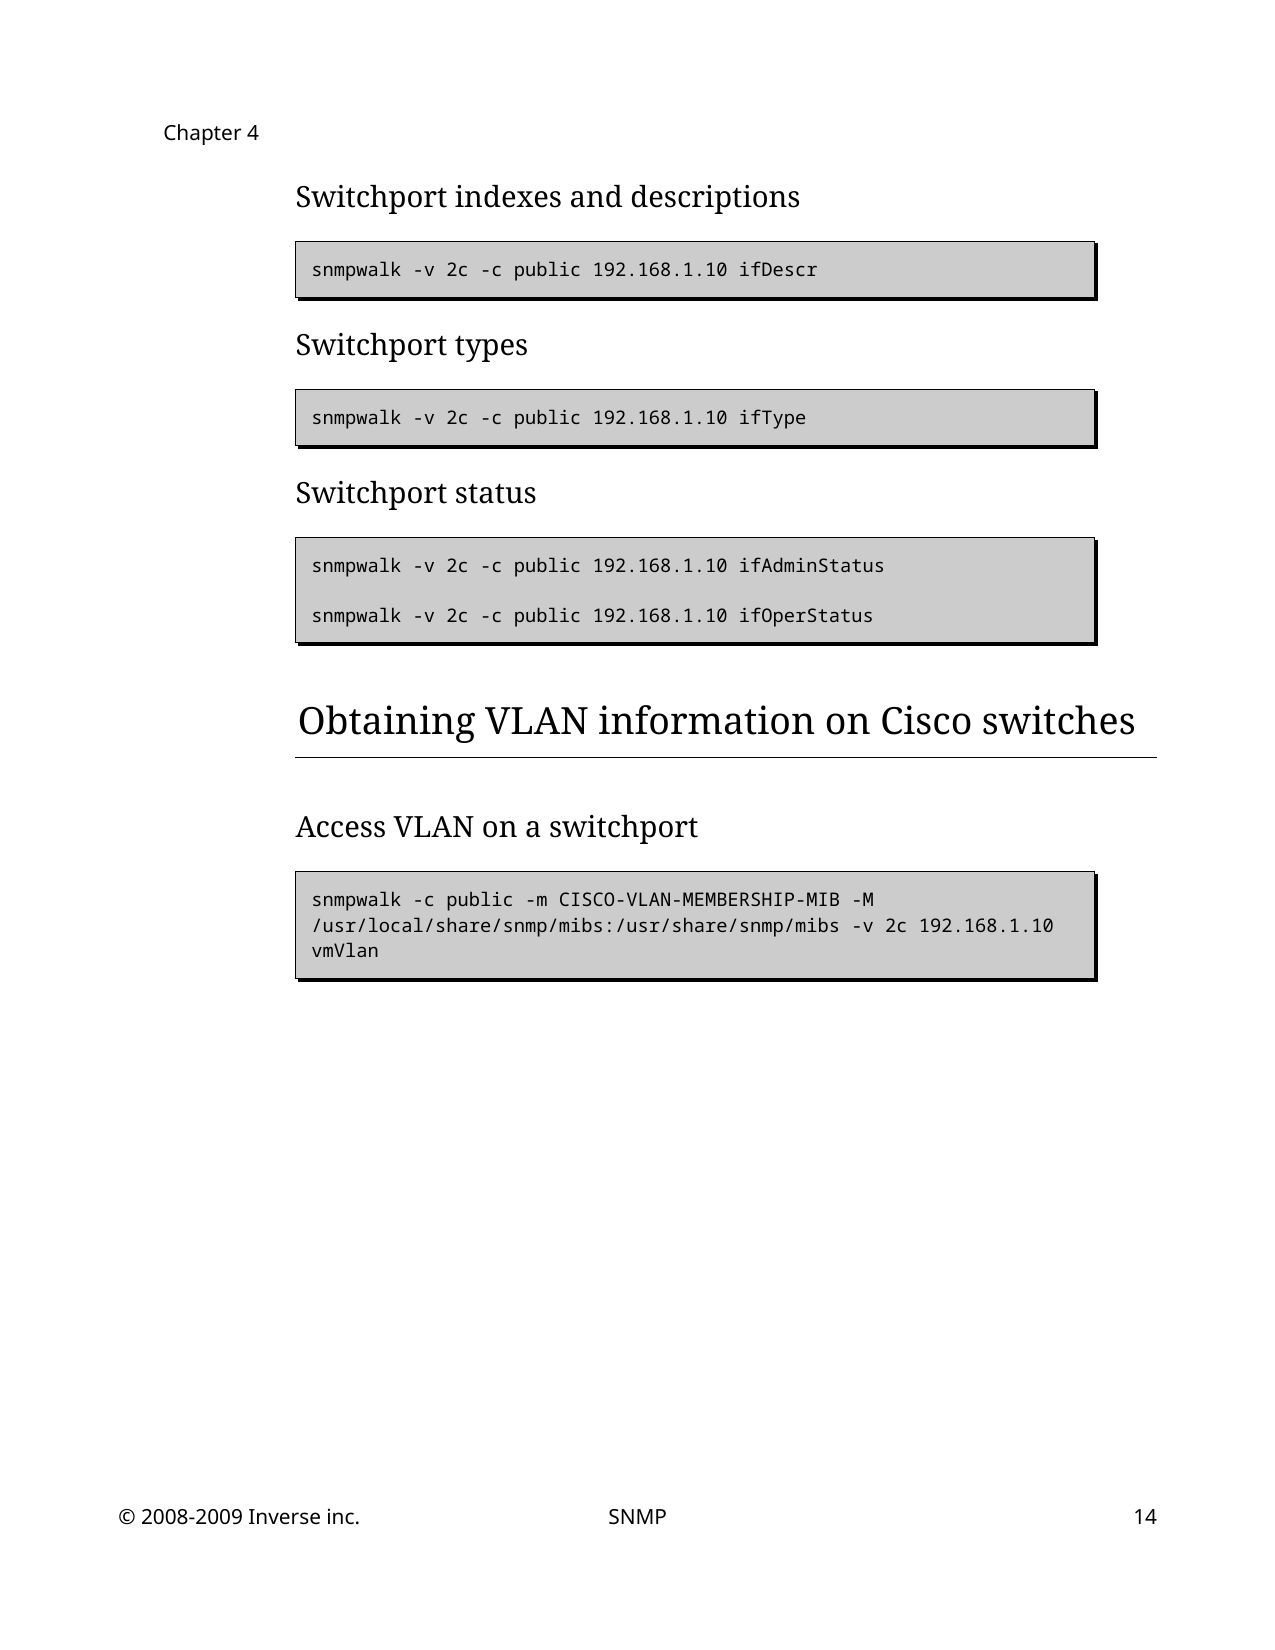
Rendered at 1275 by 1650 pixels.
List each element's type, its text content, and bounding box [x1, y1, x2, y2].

subtitle Obtaining VLAN information on Cisco switches [295, 695, 1157, 757]
text snmpwalk -v 2c -c public 192.168.1.10 ifDescr [296, 242, 1094, 297]
subtitle Switchport indexes and descriptions [295, 176, 1157, 216]
text snmpwalk -v 2c -c public 192.168.1.10 ifAdminStatus [296, 538, 1094, 578]
text snmpwalk -v 2c -c public 192.168.1.10 ifOperStatus [296, 586, 1094, 642]
subtitle Switchport types [295, 324, 1157, 364]
text snmpwalk -v 2c -c public 192.168.1.10 ifType [296, 390, 1094, 445]
text snmpwalk -c public -m CISCO-VLAN-MEMBERSHIP-MIB -M /usr/local/share/snmp/mibs:/usr/share/snmp/mibs -v 2c 192.168.1.10 vmVlan [296, 872, 1094, 978]
subtitle Access VLAN on a switchport [295, 806, 1157, 846]
subtitle Switchport status [295, 472, 1157, 512]
